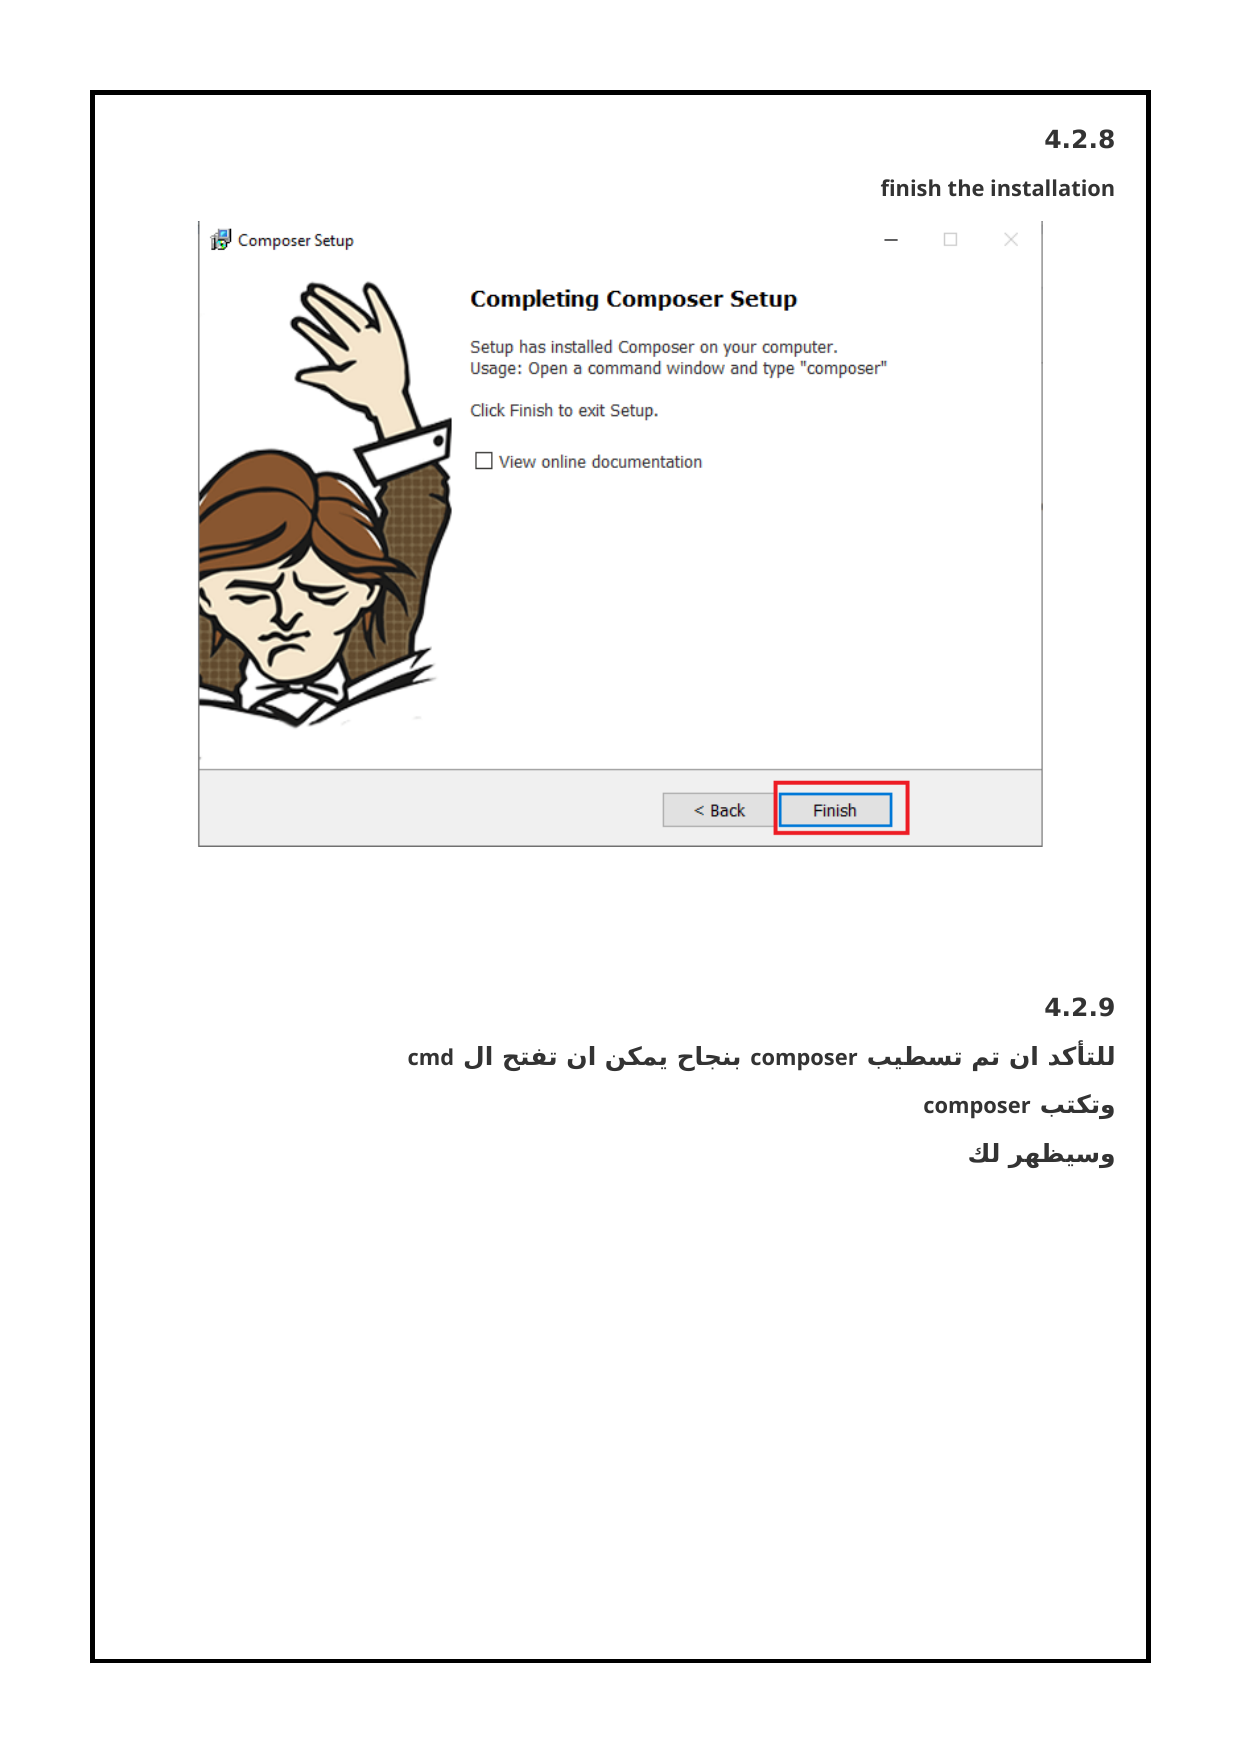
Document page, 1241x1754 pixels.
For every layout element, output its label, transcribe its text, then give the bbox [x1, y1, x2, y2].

text وسيظهر لك [125, 1139, 1116, 1168]
text وتكتب composer [125, 1090, 1116, 1120]
text للتأكد ان تم تسطيب composer بنجاح يمكن ان تفتح ال cmd [125, 1042, 1116, 1071]
text finish the installation [125, 173, 1116, 203]
picture [197, 221, 1043, 847]
text 4.2.9 [125, 993, 1116, 1023]
text 4.2.8 [125, 125, 1116, 154]
